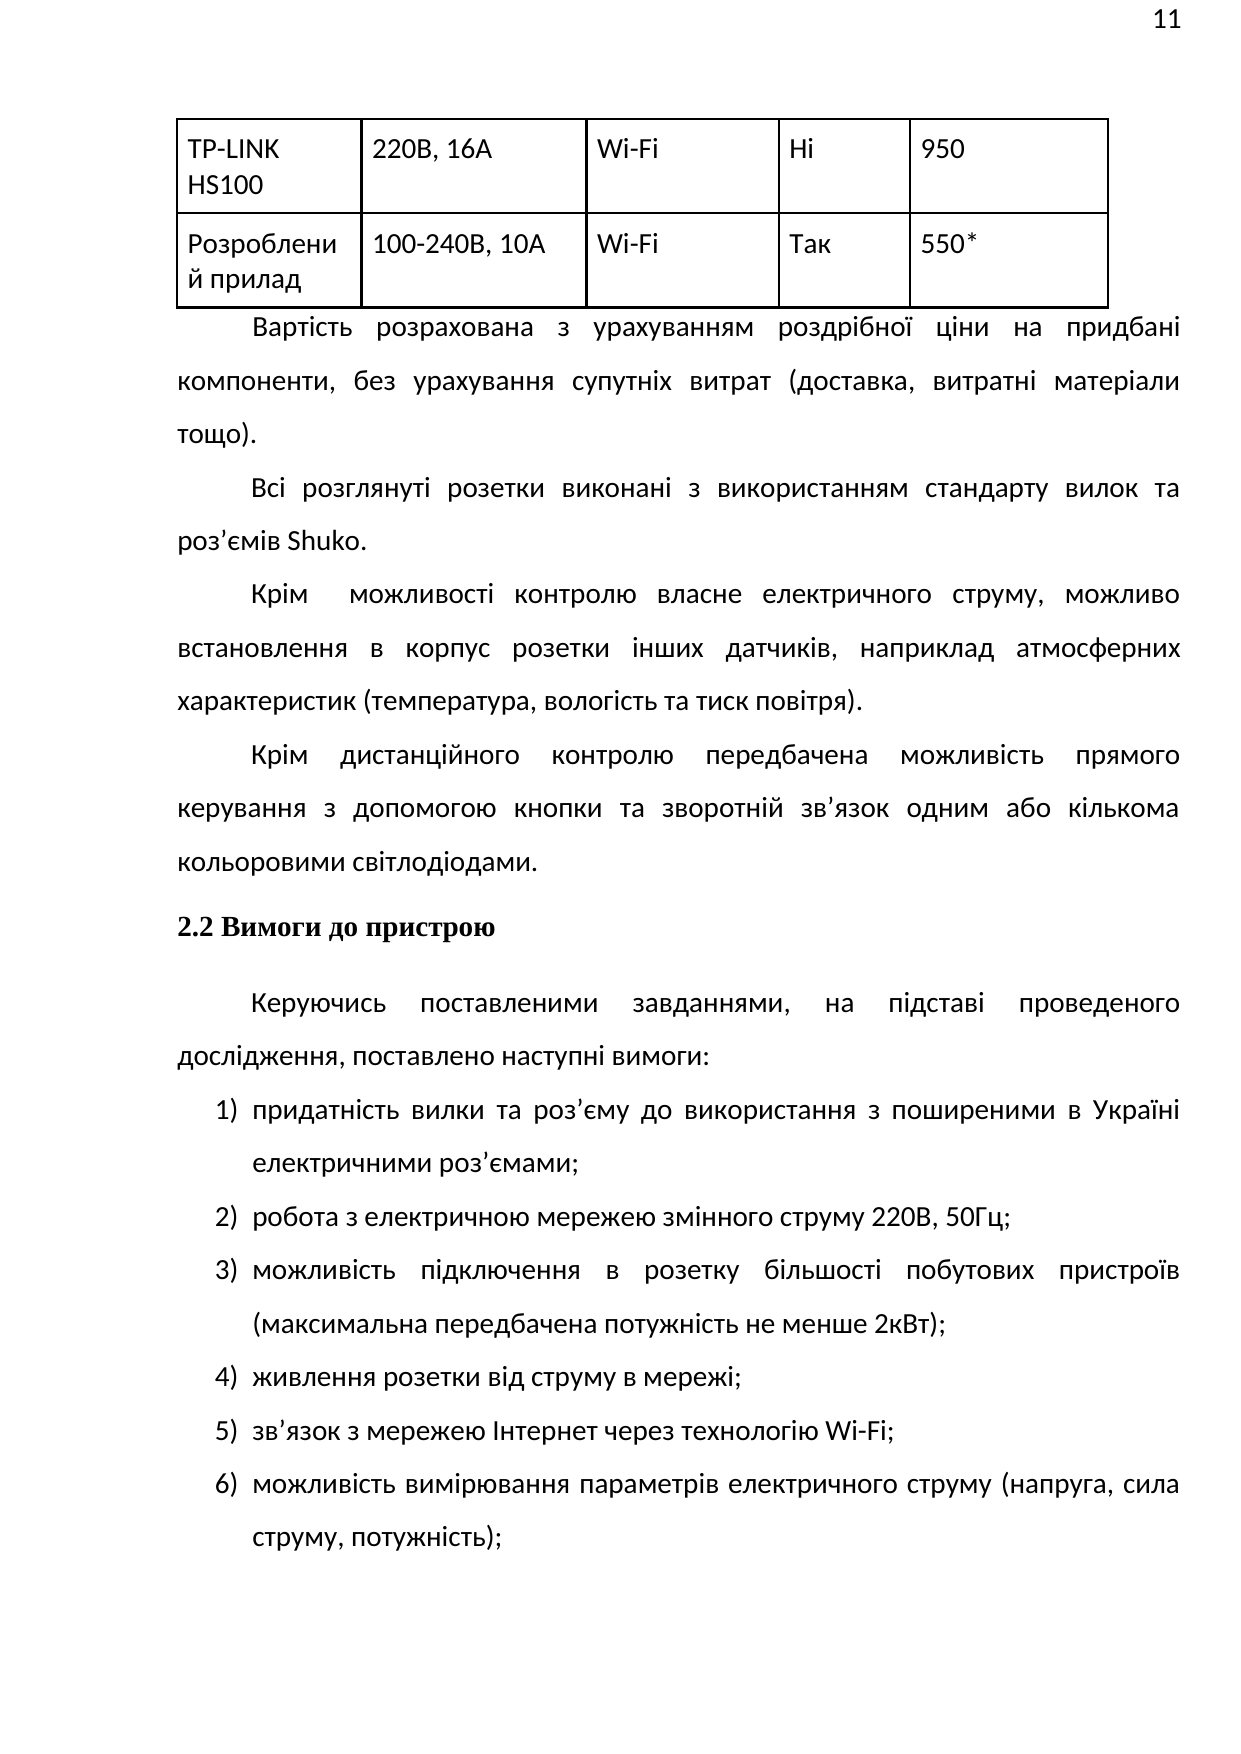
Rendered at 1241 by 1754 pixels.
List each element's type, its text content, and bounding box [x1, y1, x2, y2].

table_cell 550* [911, 214, 1107, 306]
subtitle 2.2 Вимоги до пристрою [177, 909, 1181, 942]
text Крім дистанційного контролю передбачена можливість прямого керування з допомогою кнопки та зворотній зв’язок одним або кількома кольоровими світлодіодами. [177, 736, 1181, 878]
list робота з електричною мережею змінного струму 220В, 50Гц; [214, 1198, 1181, 1233]
table_cell Wi-Fi [588, 120, 778, 212]
table_cell Wi-Fi [588, 214, 778, 306]
list можливість вимірювання параметрів електричного струму (напруга, сила струму, потужність); [214, 1465, 1181, 1554]
text Всі розглянуті розетки виконані з використанням стандарту вилок та роз’ємів Shuko. [177, 469, 1181, 558]
table_cell Ні [780, 120, 909, 212]
list можливість підключення в розетку більшості побутових пристроїв (максимальна передбачена потужність не менше 2кВт); [214, 1251, 1181, 1340]
table_cell 100-240В, 10А [363, 214, 585, 306]
table_cell Розроблений прилад [178, 214, 360, 306]
list придатність вилки та роз’єму до використання з поширеними в Україні електричними роз’ємами; [214, 1091, 1181, 1180]
list живлення розетки від струму в мережі; [214, 1358, 1181, 1394]
table_cell 220В, 16А [363, 120, 585, 212]
table_cell TP-LINK HS100 [178, 120, 360, 212]
table_cell Так [780, 214, 909, 306]
table_cell 950 [911, 120, 1107, 212]
text Крім можливості контролю власне електричного струму, можливо встановлення в корпус розетки інших датчиків, наприклад атмосферних характеристик (температура, вологість та тиск повітря). [177, 576, 1181, 718]
text Вартість розрахована з урахуванням роздрібної ціни на придбані компоненти, без урахування супутніх витрат (доставка, витратні матеріали тощо). [177, 308, 1181, 451]
text Керуючись поставленими завданнями, на підставі проведеного дослідження, поставлено наступні вимоги: [177, 984, 1181, 1073]
list зв’язок з мережею Інтернет через технологію Wi-Fi; [214, 1412, 1181, 1447]
